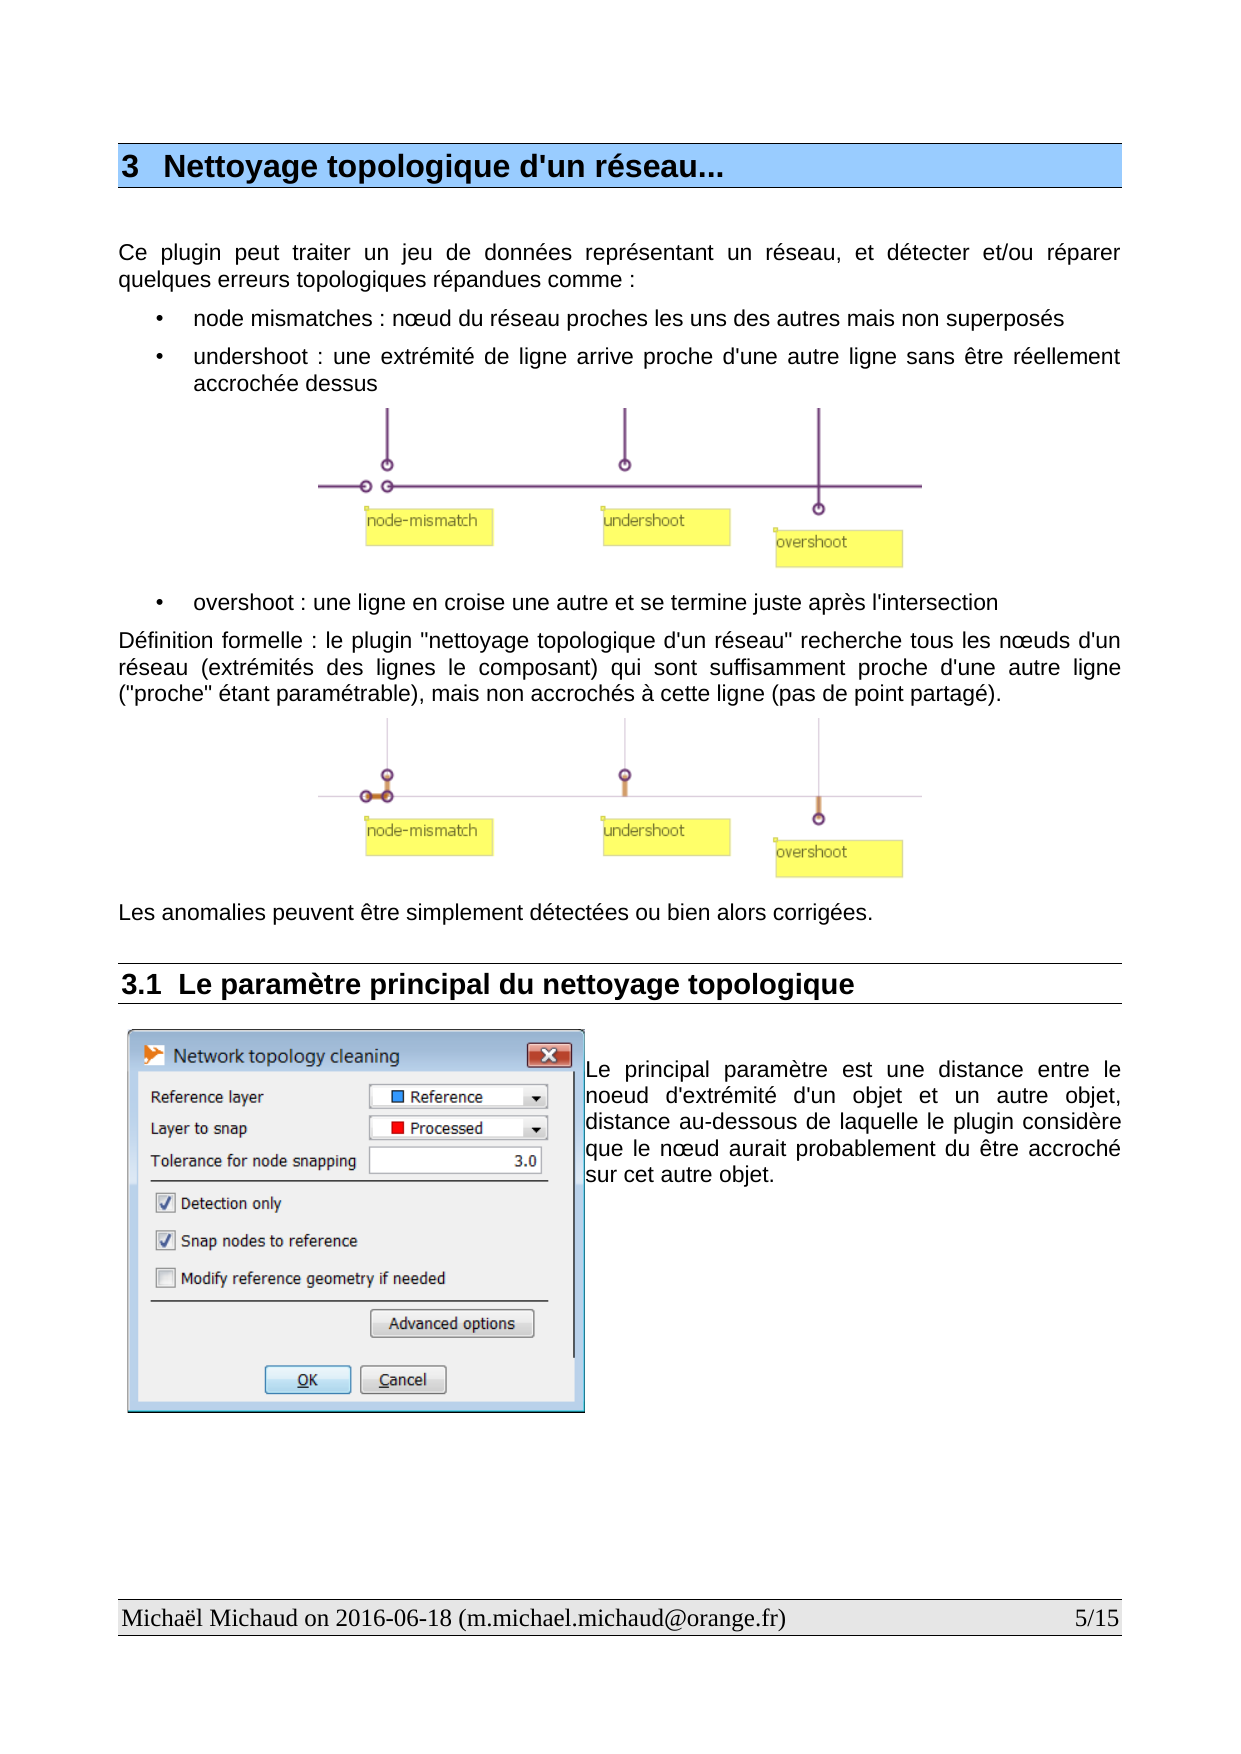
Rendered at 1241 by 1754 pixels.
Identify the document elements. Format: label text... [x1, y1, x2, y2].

picture [318, 718, 922, 899]
text Le principal paramètre est une distance entre le noeud d'extrémité d'un objet et un autre objet, distance au-dessous de laquelle le plugin considère que le nœud aurait probablement du être accroché sur cet autre objet. [585, 1056, 1122, 1187]
list overshoot : une ligne en croise une autre et se termine juste après l'intersection [156, 408, 1122, 615]
text Définition formelle : le plugin "nettoyage topologique d'un réseau" recherche tous les nœuds d'un réseau (extrémités des lignes le composant) qui sont suffisamment proche d'une autre ligne ("proche" étant paramétrable), mais non accrochés à cette ligne (pas de point partagé). [118, 627, 1122, 706]
list undershoot : une extrémité de ligne arrive proche d'une autre ligne sans être réellement accrochée dessus [156, 343, 1122, 396]
subtitle Le paramètre principal du nettoyage topologique [118, 964, 1122, 1003]
picture [318, 408, 922, 589]
subtitle Nettoyage topologique d'un réseau... [118, 144, 1122, 187]
text Les anomalies peuvent être simplement détectées ou bien alors corrigées. [118, 719, 1122, 925]
list node mismatches : nœud du réseau proches les uns des autres mais non superposés [156, 304, 1122, 331]
picture [127, 1029, 585, 1413]
text Ce plugin peut traiter un jeu de données représentant un réseau, et détecter et/ou réparer quelques erreurs topologiques répandues comme : [118, 239, 1122, 292]
